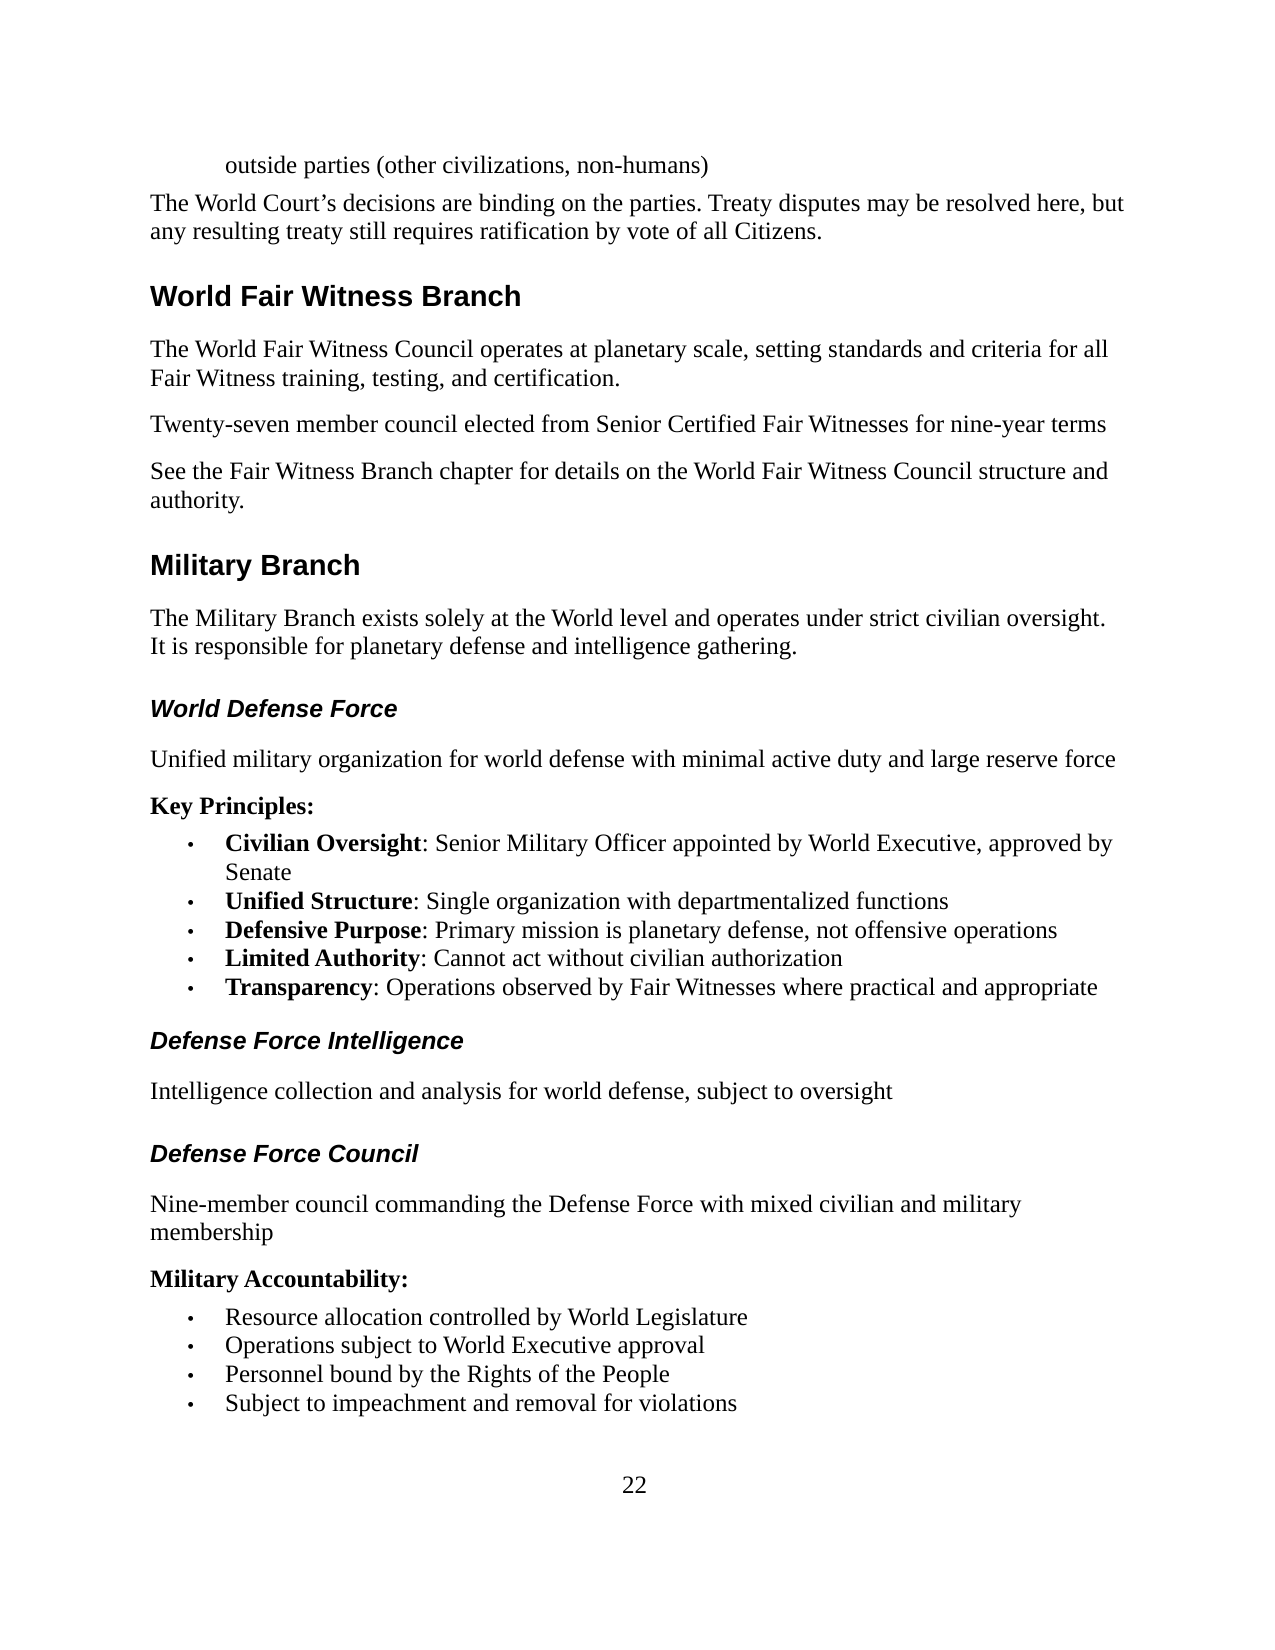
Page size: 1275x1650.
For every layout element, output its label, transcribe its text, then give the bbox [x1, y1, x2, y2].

text The World Court’s decisions are binding on the parties. Treaty disputes may be resolved here, but any resulting treaty still requires ratification by vote of all Citizens. [150, 188, 1125, 245]
text See the Fair Witness Branch chapter for details on the World Fair Witness Council structure and authority. [150, 456, 1125, 514]
text Military Accountability: [150, 1264, 1125, 1293]
list Civilian Oversight: Senior Military Officer appointed by World Executive, approved by Senate [187, 828, 1125, 886]
text Intelligence collection and analysis for world defense, subject to oversight [150, 1076, 1125, 1105]
list Subject to impeachment and removal for violations [187, 1388, 1125, 1417]
subtitle Military Branch [150, 548, 1125, 581]
list Unified Structure: Single organization with departmentalized functions [187, 886, 1125, 915]
text The World Fair Witness Council operates at planetary scale, setting standards and criteria for all Fair Witness training, testing, and certification. [150, 334, 1125, 392]
list Limited Authority: Cannot act without civilian authorization [187, 943, 1125, 972]
list Operations subject to World Executive approval [187, 1331, 1125, 1359]
text The Military Branch exists solely at the World level and operates under strict civilian oversight. It is responsible for planetary defense and intelligence gathering. [150, 603, 1125, 660]
subtitle World Defense Force [150, 694, 1125, 723]
list outside parties (other civilizations, non-humans) [187, 150, 1125, 179]
text Nine-member council commanding the Defense Force with mixed civilian and military membership [150, 1189, 1125, 1246]
text Key Principles: [150, 791, 1125, 819]
text Unified military organization for world defense with minimal active duty and large reserve force [150, 744, 1125, 773]
list Transparency: Operations observed by Fair Witnesses where practical and appropriate [187, 972, 1125, 1001]
list Defensive Purpose: Primary mission is planetary defense, not offensive operations [187, 915, 1125, 943]
list Personnel bound by the Rights of the People [187, 1359, 1125, 1388]
subtitle Defense Force Council [150, 1139, 1125, 1167]
subtitle World Fair Witness Branch [150, 279, 1125, 313]
subtitle Defense Force Intelligence [150, 1026, 1125, 1054]
list Resource allocation controlled by World Legislature [187, 1302, 1125, 1331]
text Twenty-seven member council elected from Senior Certified Fair Witnesses for nine-year terms [150, 409, 1125, 438]
